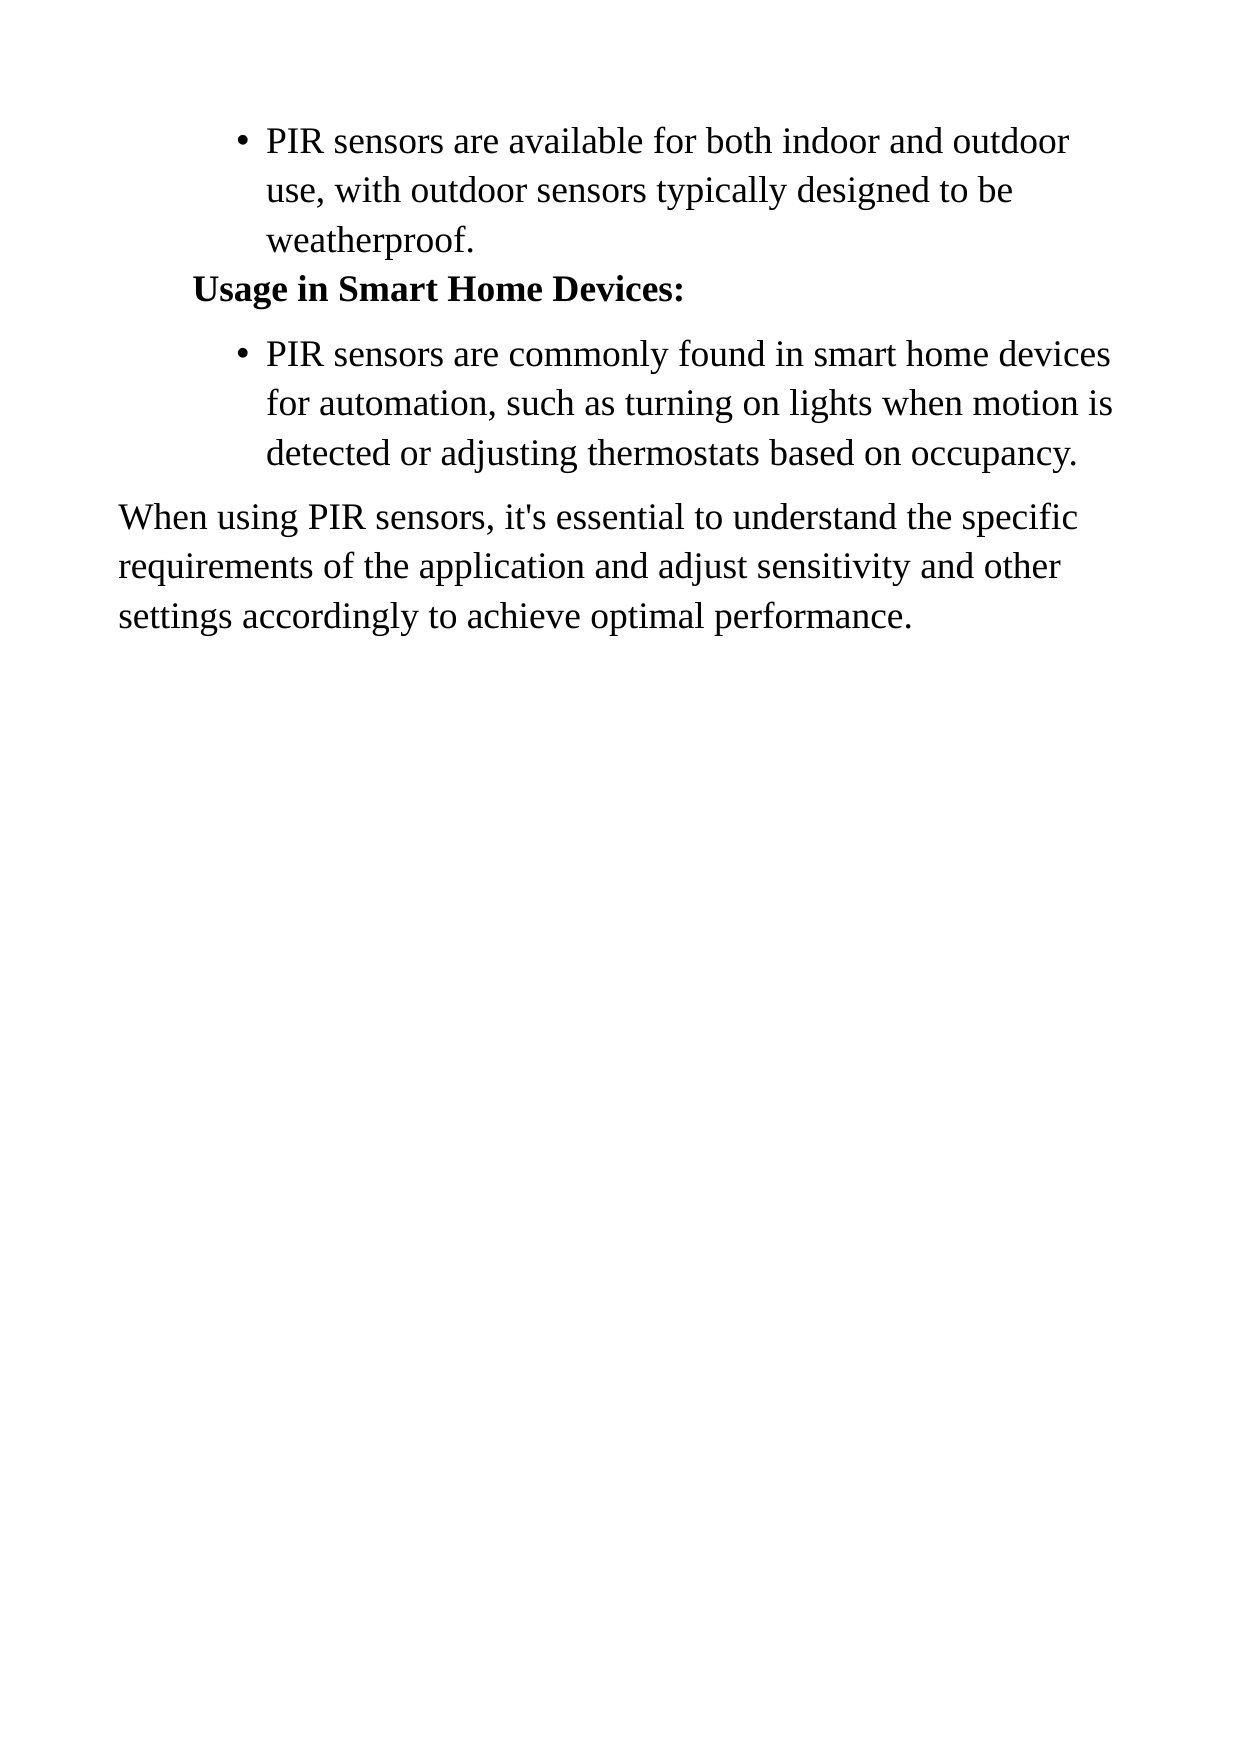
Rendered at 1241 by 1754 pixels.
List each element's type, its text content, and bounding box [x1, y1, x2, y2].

list PIR sensors are commonly found in smart home devices for automation, such as turning on lights when motion is detected or adjusting thermostats based on occupancy. [236, 331, 1122, 473]
list Usage in Smart Home Devices: [162, 267, 1122, 310]
list PIR sensors are available for both indoor and outdoor use, with outdoor sensors typically designed to be weatherproof. [236, 118, 1122, 260]
text When using PIR sensors, it's essential to understand the specific requirements of the application and adjust sensitivity and other settings accordingly to achieve optimal performance. [118, 494, 1122, 637]
